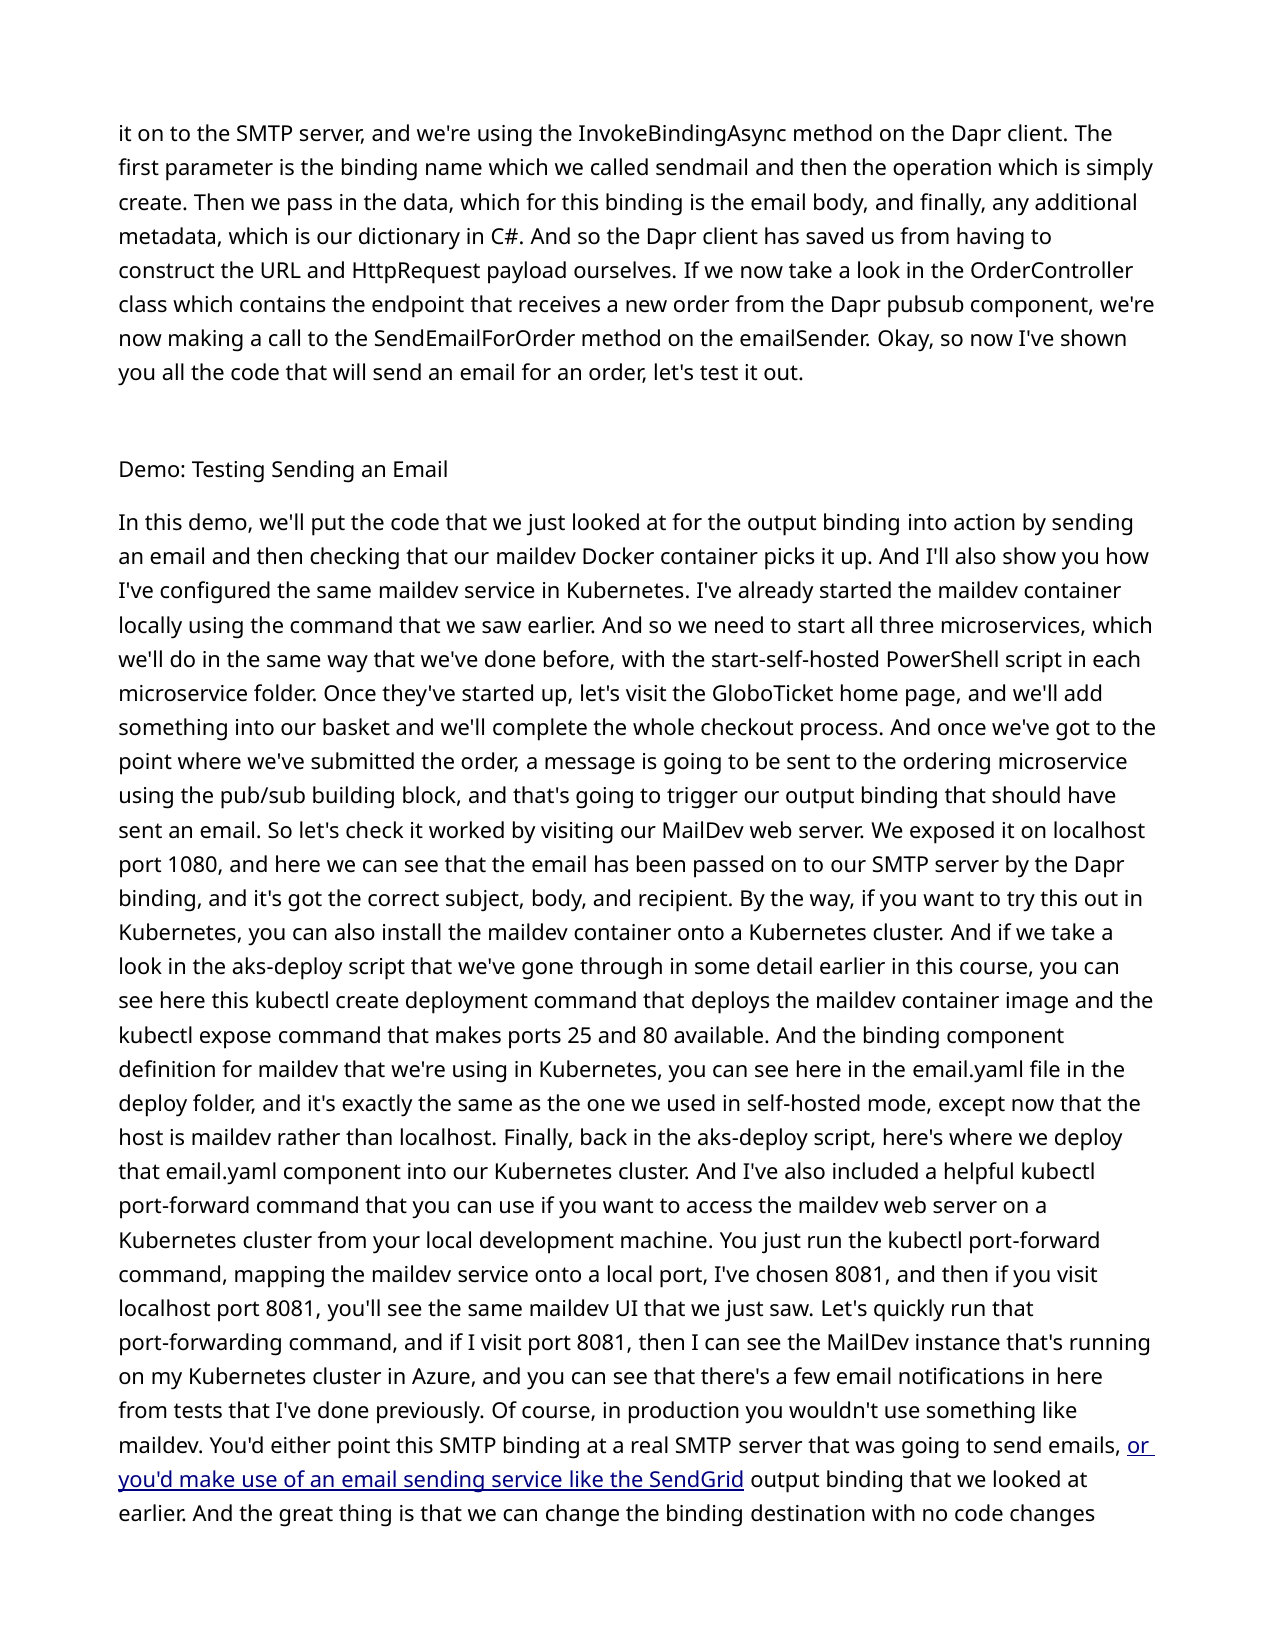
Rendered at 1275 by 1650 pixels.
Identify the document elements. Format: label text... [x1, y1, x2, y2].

subtitle Demo: Testing Sending an Email [118, 454, 1157, 484]
text In this demo, we'll put the code that we just looked at for the output binding into action by sending an email and then checking that our maildev Docker container picks it up. And I'll also show you how I've configured the same maildev service in Kubernetes. I've already started the maildev container locally using the command that we saw earlier. And so we need to start all three microservices, which we'll do in the same way that we've done before, with the start‑self‑hosted PowerShell script in each microservice folder. Once they've started up, let's visit the GloboTicket home page, and we'll add something into our basket and we'll complete the whole checkout process. And once we've got to the point where we've submitted the order, a message is going to be sent to the ordering microservice using the pub/sub building block, and that's going to trigger our output binding that should have sent an email. So let's check it worked by visiting our MailDev web server. We exposed it on localhost port 1080, and here we can see that the email has been passed on to our SMTP server by the Dapr binding, and it's got the correct subject, body, and recipient. By the way, if you want to try this out in Kubernetes, you can also install the maildev container onto a Kubernetes cluster. And if we take a look in the aks‑deploy script that we've gone through in some detail earlier in this course, you can see here this kubectl create deployment command that deploys the maildev container image and the kubectl expose command that makes ports 25 and 80 available. And the binding component definition for maildev that we're using in Kubernetes, you can see here in the email.yaml file in the deploy folder, and it's exactly the same as the one we used in self‑hosted mode, except now that the host is maildev rather than localhost. Finally, back in the aks‑deploy script, here's where we deploy that email.yaml component into our Kubernetes cluster. And I've also included a helpful kubectl port‑forward command that you can use if you want to access the maildev web server on a Kubernetes cluster from your local development machine. You just run the kubectl port‑forward command, mapping the maildev service onto a local port, I've chosen 8081, and then if you visit localhost port 8081, you'll see the same maildev UI that we just saw. Let's quickly run that port‑forwarding command, and if I visit port 8081, then I can see the MailDev instance that's running on my Kubernetes cluster in Azure, and you can see that there's a few email notifications in here from tests that I've done previously. Of course, in production you wouldn't use something like maildev. You'd either point this SMTP binding at a real SMTP server that was going to send emails, or you'd make use of an email sending service like the SendGrid output binding that we looked at earlier. And the great thing is that we can change the binding destination with no code changes [118, 507, 1157, 1528]
text it on to the SMTP server, and we're using the InvokeBindingAsync method on the Dapr client. The first parameter is the binding name which we called sendmail and then the operation which is simply create. Then we pass in the data, which for this binding is the email body, and finally, any additional metadata, which is our dictionary in C#. And so the Dapr client has saved us from having to construct the URL and HttpRequest payload ourselves. If we now take a look in the OrderController class which contains the endpoint that receives a new order from the Dapr pubsub component, we're now making a call to the SendEmailForOrder method on the emailSender. Okay, so now I've shown you all the code that will send an email for an order, let's test it out. [118, 118, 1157, 387]
